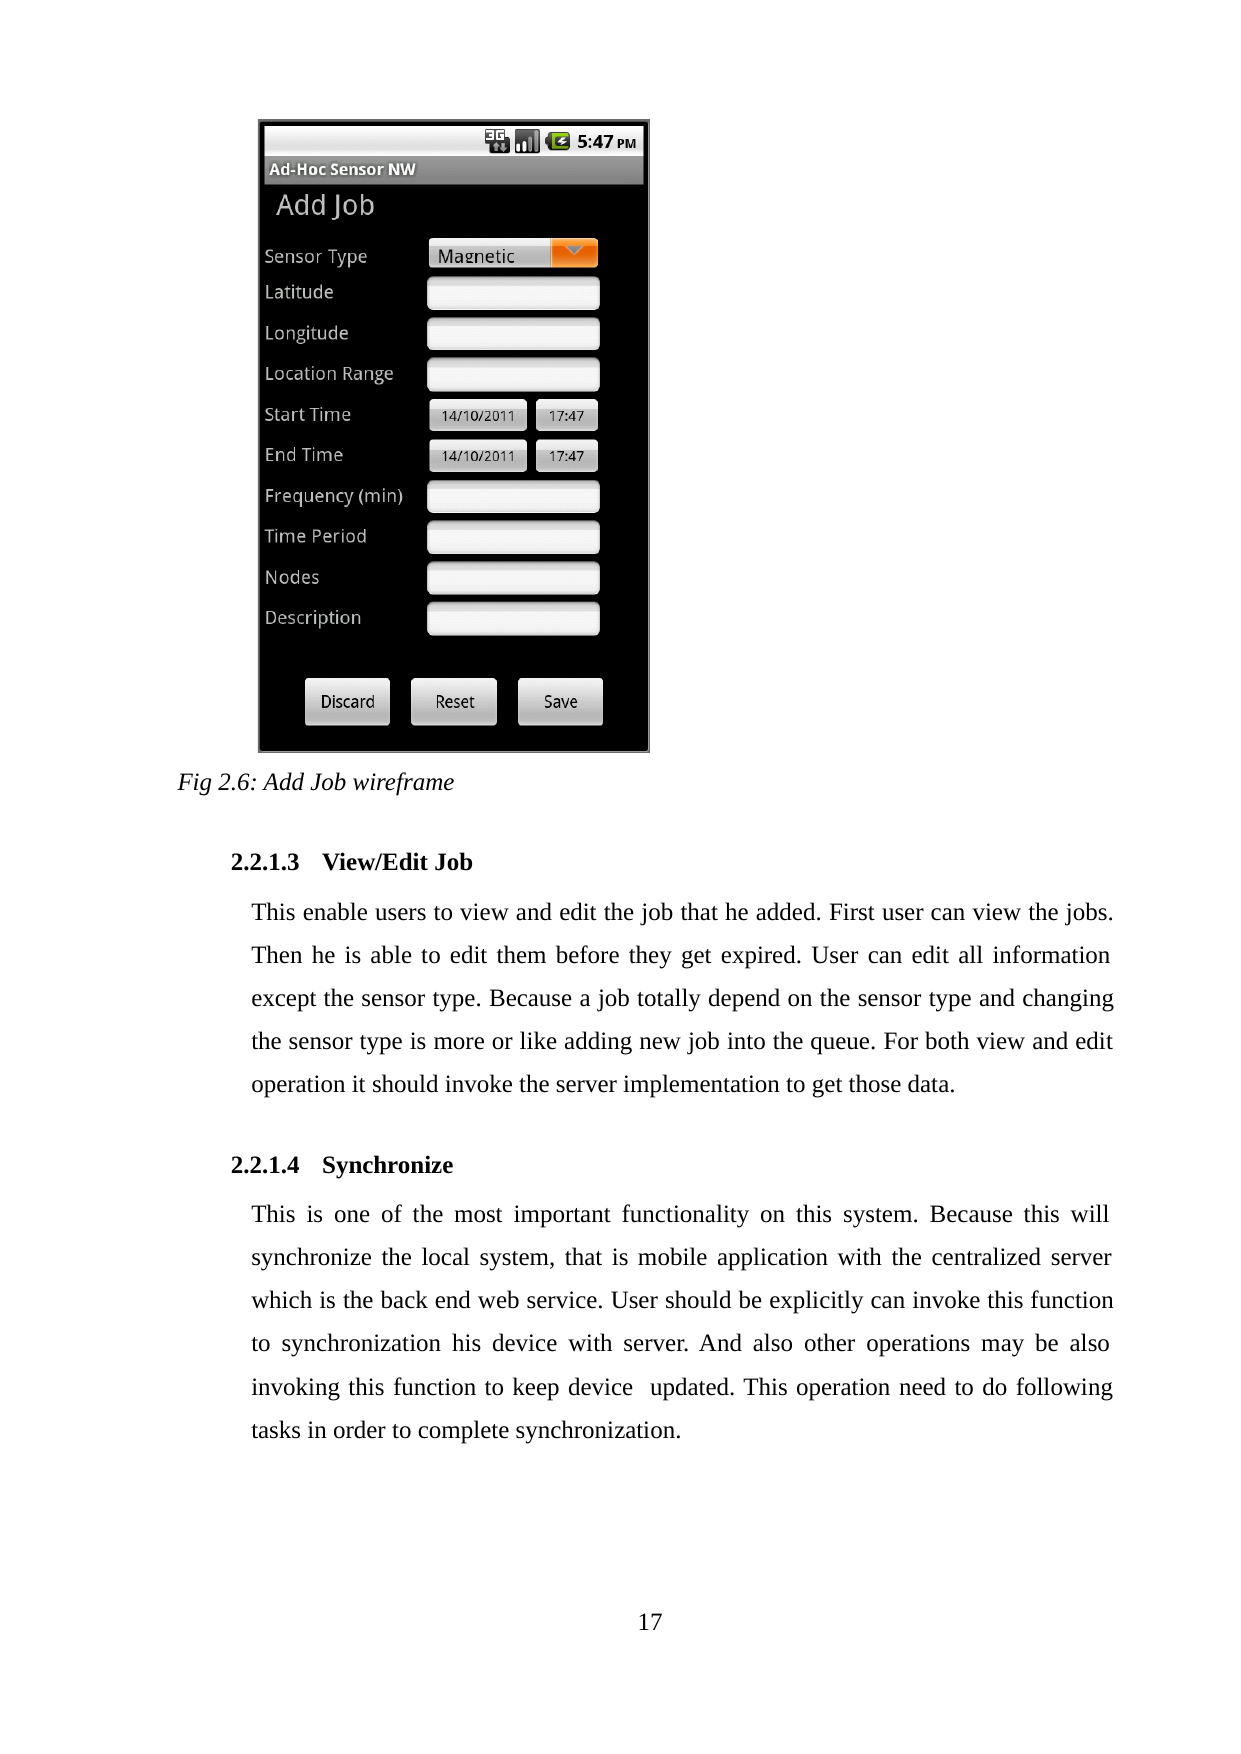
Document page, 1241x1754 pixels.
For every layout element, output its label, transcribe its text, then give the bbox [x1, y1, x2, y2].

subtitle Synchronize [224, 1150, 1122, 1178]
text This is one of the most important functionality on this system. Because this will synchronize the local system, that is mobile application with the centralized server which is the back end web service. User should be explicitly can invoke this function to synchronization his device with server. And also other operations may be also invoking this function to keep device updated. This operation need to do following tasks in order to complete synchronization. [177, 1199, 1122, 1443]
text Fig 2.6: Add Job wireframe [177, 118, 1122, 796]
subtitle View/Edit Job [224, 847, 1122, 876]
picture [257, 119, 650, 753]
text This enable users to view and edit the job that he added. First user can view the jobs. Then he is able to edit them before they get expired. User can edit all information except the sensor type. Because a job totally depend on the sensor type and changing the sensor type is more or like adding new job into the queue. For both view and edit operation it should invoke the server implementation to get those data. [177, 897, 1122, 1098]
